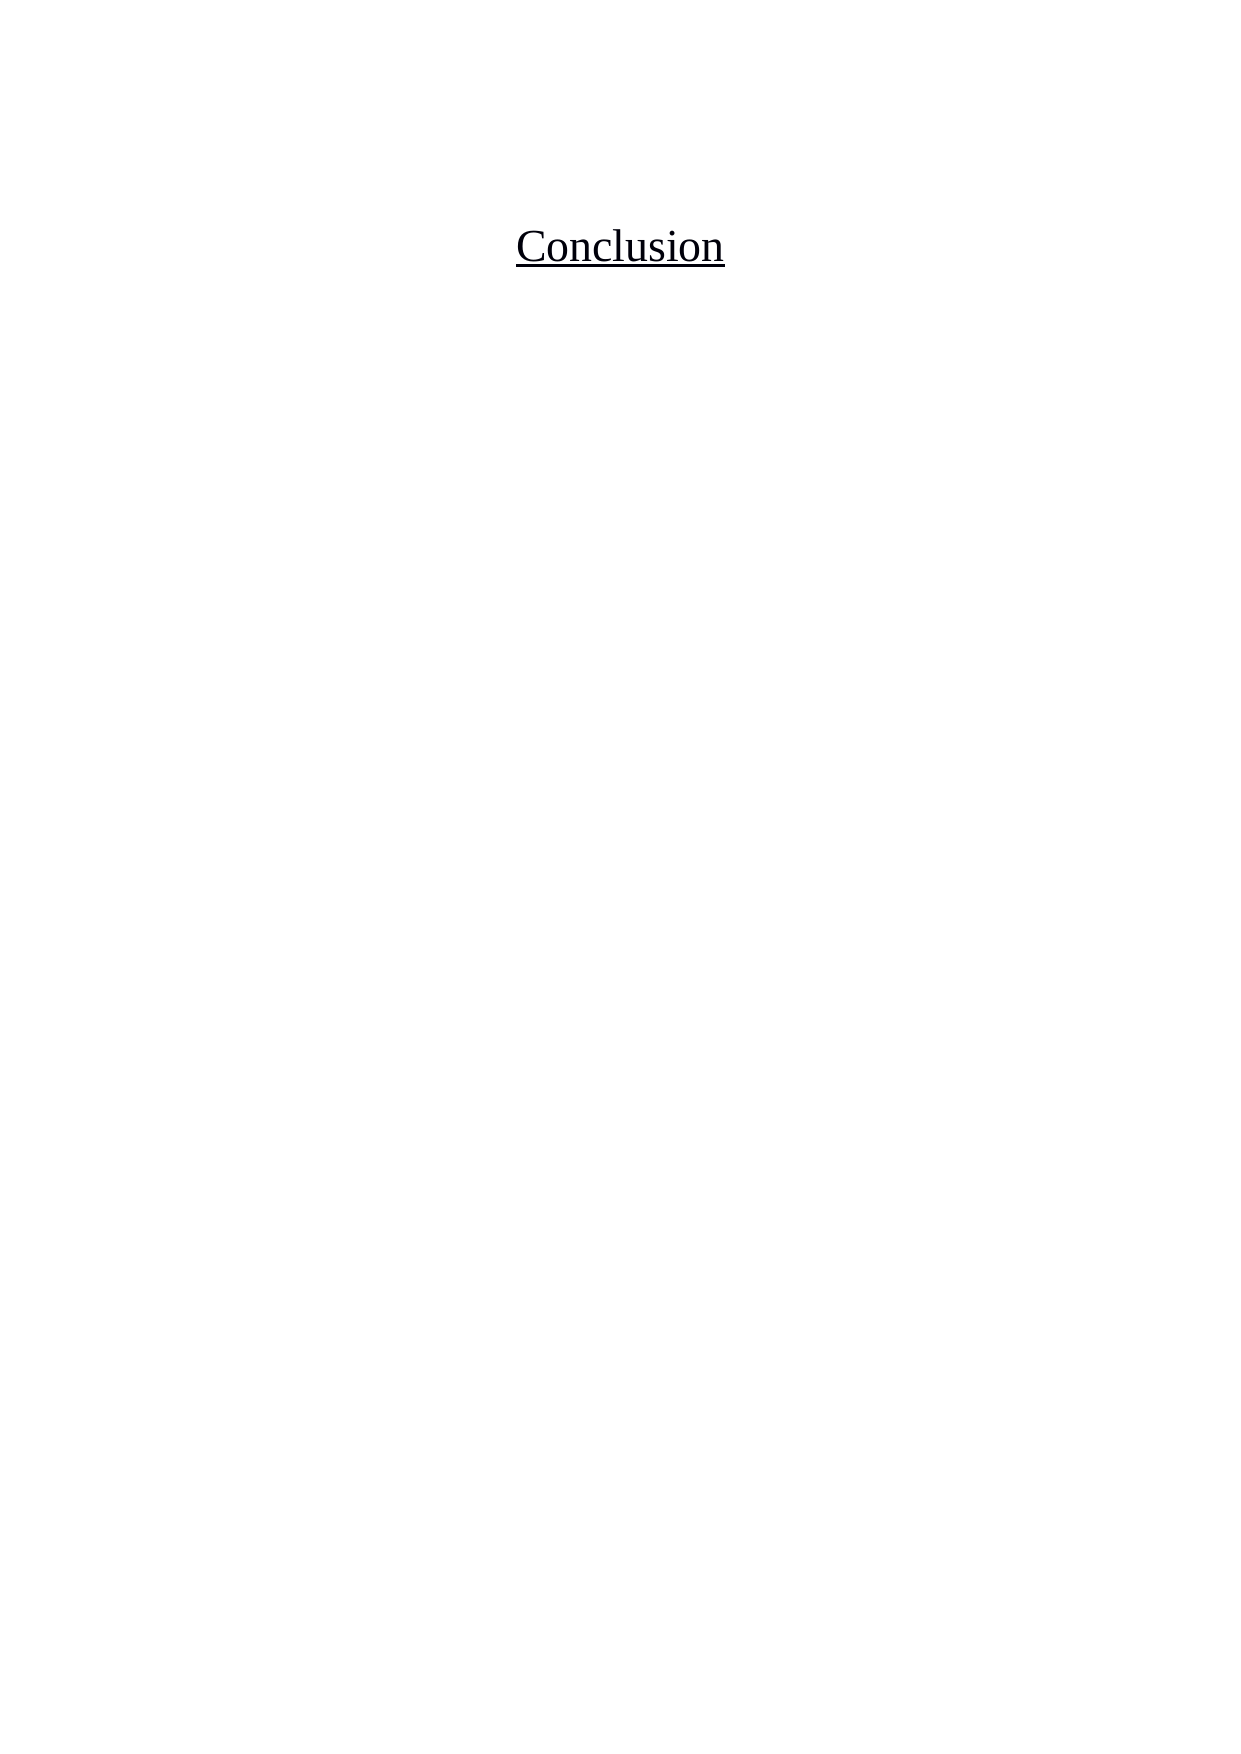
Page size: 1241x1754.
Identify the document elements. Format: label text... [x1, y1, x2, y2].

text Conclusion [118, 219, 1122, 271]
